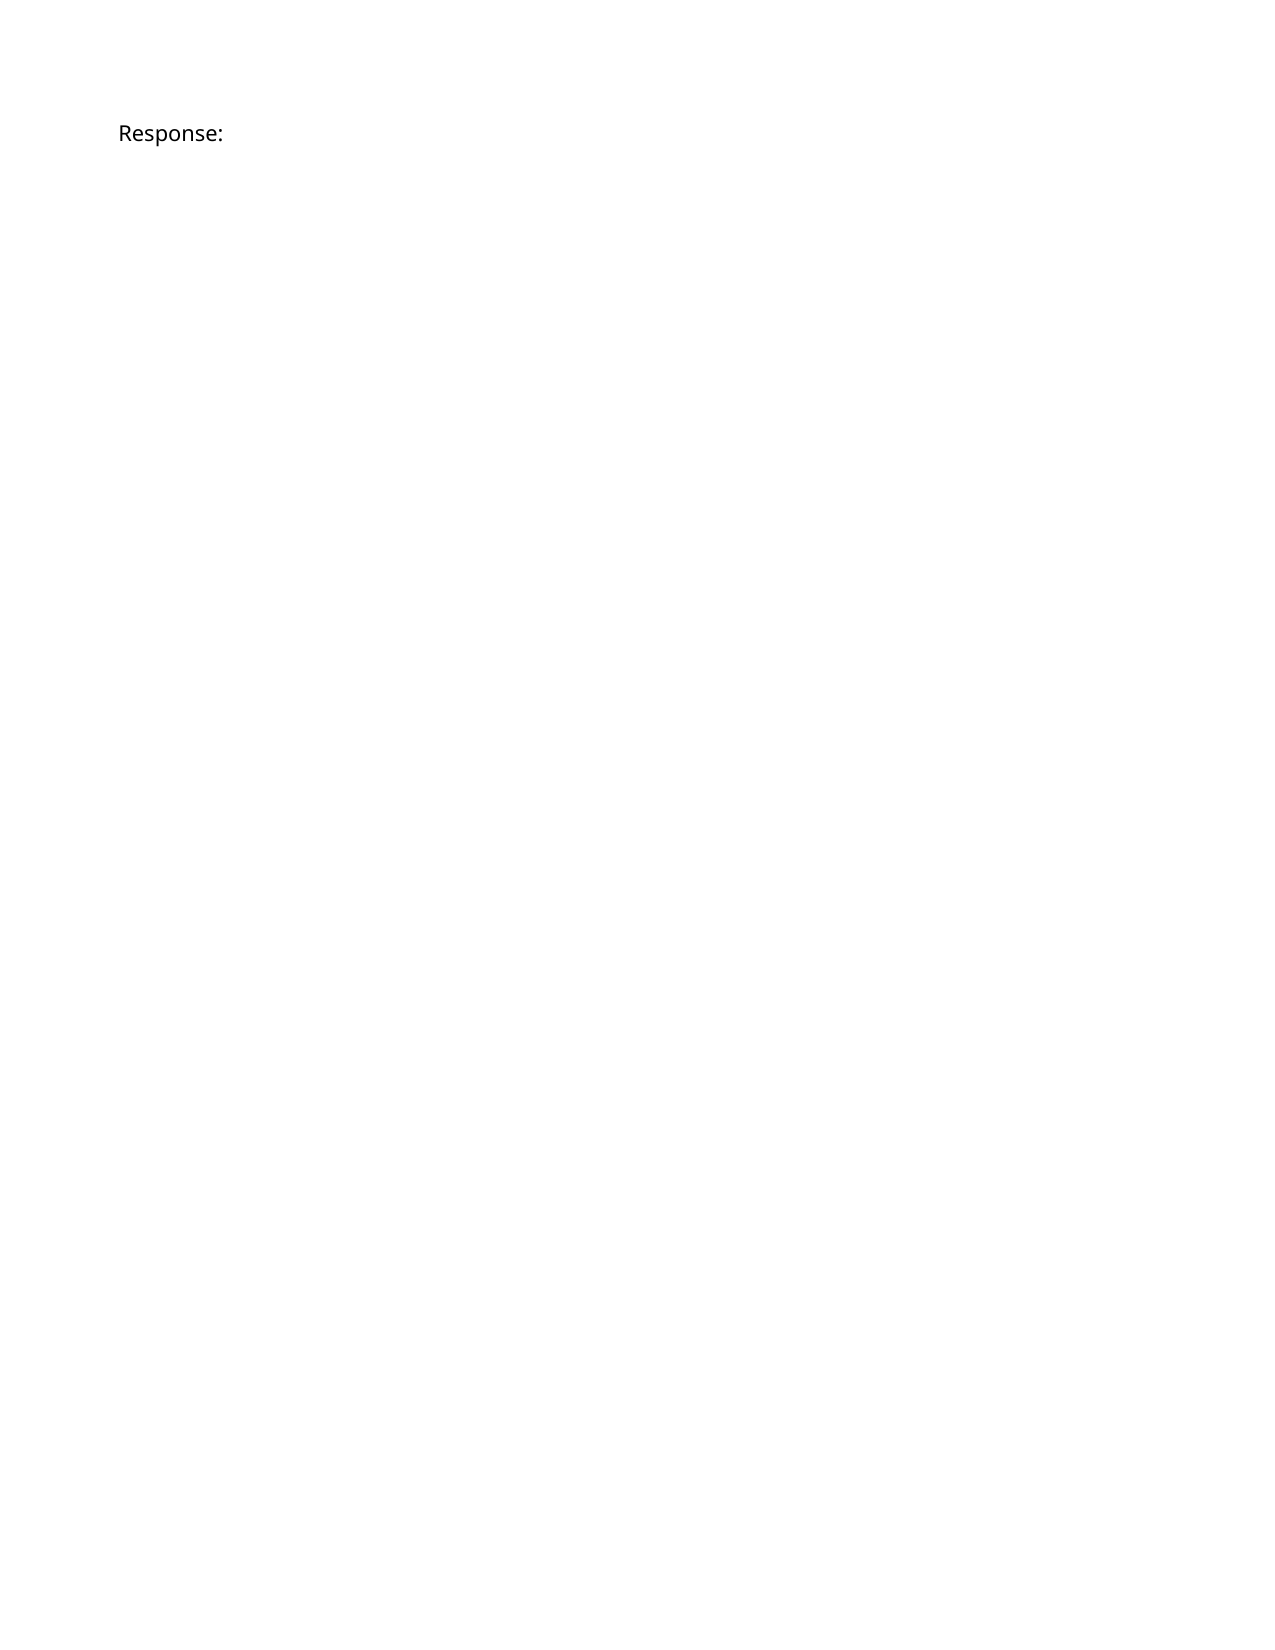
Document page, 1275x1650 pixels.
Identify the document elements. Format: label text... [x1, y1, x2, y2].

text Response: [118, 118, 1157, 148]
